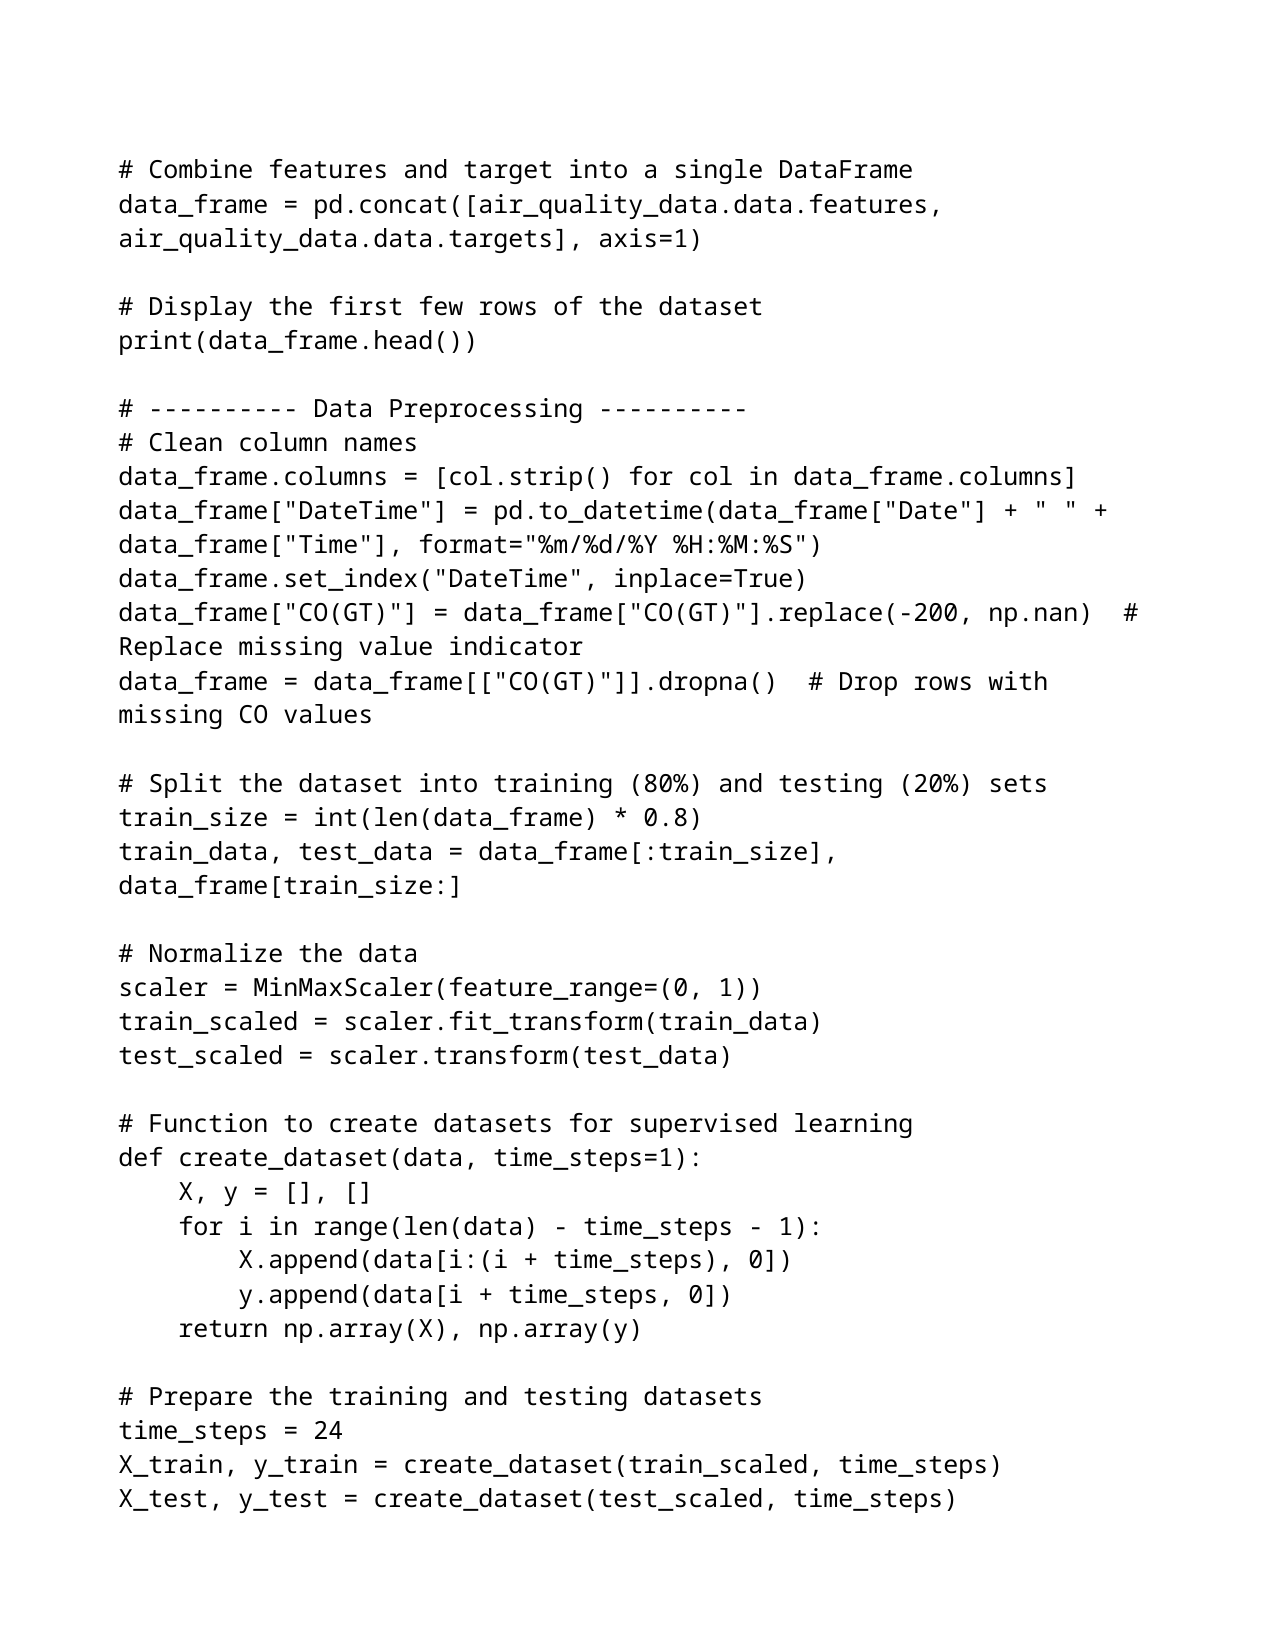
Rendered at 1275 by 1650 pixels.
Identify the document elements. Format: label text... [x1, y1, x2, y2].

text train_scaled = scaler.fit_transform(train_data) [118, 1004, 1157, 1038]
text print(data_frame.head()) [118, 322, 1157, 357]
text test_scaled = scaler.transform(test_data) [118, 1038, 1157, 1072]
text # Function to create datasets for supervised learning [118, 1106, 1157, 1140]
text time_steps = 24 [118, 1412, 1157, 1447]
text X.append(data[i:(i + time_steps), 0]) [118, 1242, 1157, 1276]
text X_test, y_test = create_dataset(test_scaled, time_steps) [118, 1481, 1157, 1515]
text data_frame.columns = [col.strip() for col in data_frame.columns] [118, 459, 1157, 493]
text data_frame = pd.concat([air_quality_data.data.features, air_quality_data.data.targets], axis=1) [118, 186, 1157, 254]
text # Display the first few rows of the dataset [118, 288, 1157, 322]
text # Normalize the data [118, 936, 1157, 970]
text # Combine features and target into a single DataFrame [118, 152, 1157, 186]
text # Prepare the training and testing datasets [118, 1378, 1157, 1412]
text return np.array(X), np.array(y) [118, 1310, 1157, 1344]
text scaler = MinMaxScaler(feature_range=(0, 1)) [118, 970, 1157, 1004]
text # Split the dataset into training (80%) and testing (20%) sets [118, 765, 1157, 799]
text X, y = [], [] [118, 1174, 1157, 1208]
text def create_dataset(data, time_steps=1): [118, 1140, 1157, 1174]
text data_frame.set_index("DateTime", inplace=True) [118, 561, 1157, 595]
text y.append(data[i + time_steps, 0]) [118, 1276, 1157, 1310]
text data_frame = data_frame[["CO(GT)"]].dropna() # Drop rows with missing CO values [118, 663, 1157, 731]
text for i in range(len(data) - time_steps - 1): [118, 1208, 1157, 1242]
text # Clean column names [118, 425, 1157, 459]
text data_frame["CO(GT)"] = data_frame["CO(GT)"].replace(-200, np.nan) # Replace missing value indicator [118, 595, 1157, 663]
text train_data, test_data = data_frame[:train_size], data_frame[train_size:] [118, 833, 1157, 902]
text train_size = int(len(data_frame) * 0.8) [118, 799, 1157, 833]
text # ---------- Data Preprocessing ---------- [118, 391, 1157, 425]
text data_frame["DateTime"] = pd.to_datetime(data_frame["Date"] + " " + data_frame["Time"], format="%m/%d/%Y %H:%M:%S") [118, 493, 1157, 561]
text X_train, y_train = create_dataset(train_scaled, time_steps) [118, 1447, 1157, 1481]
